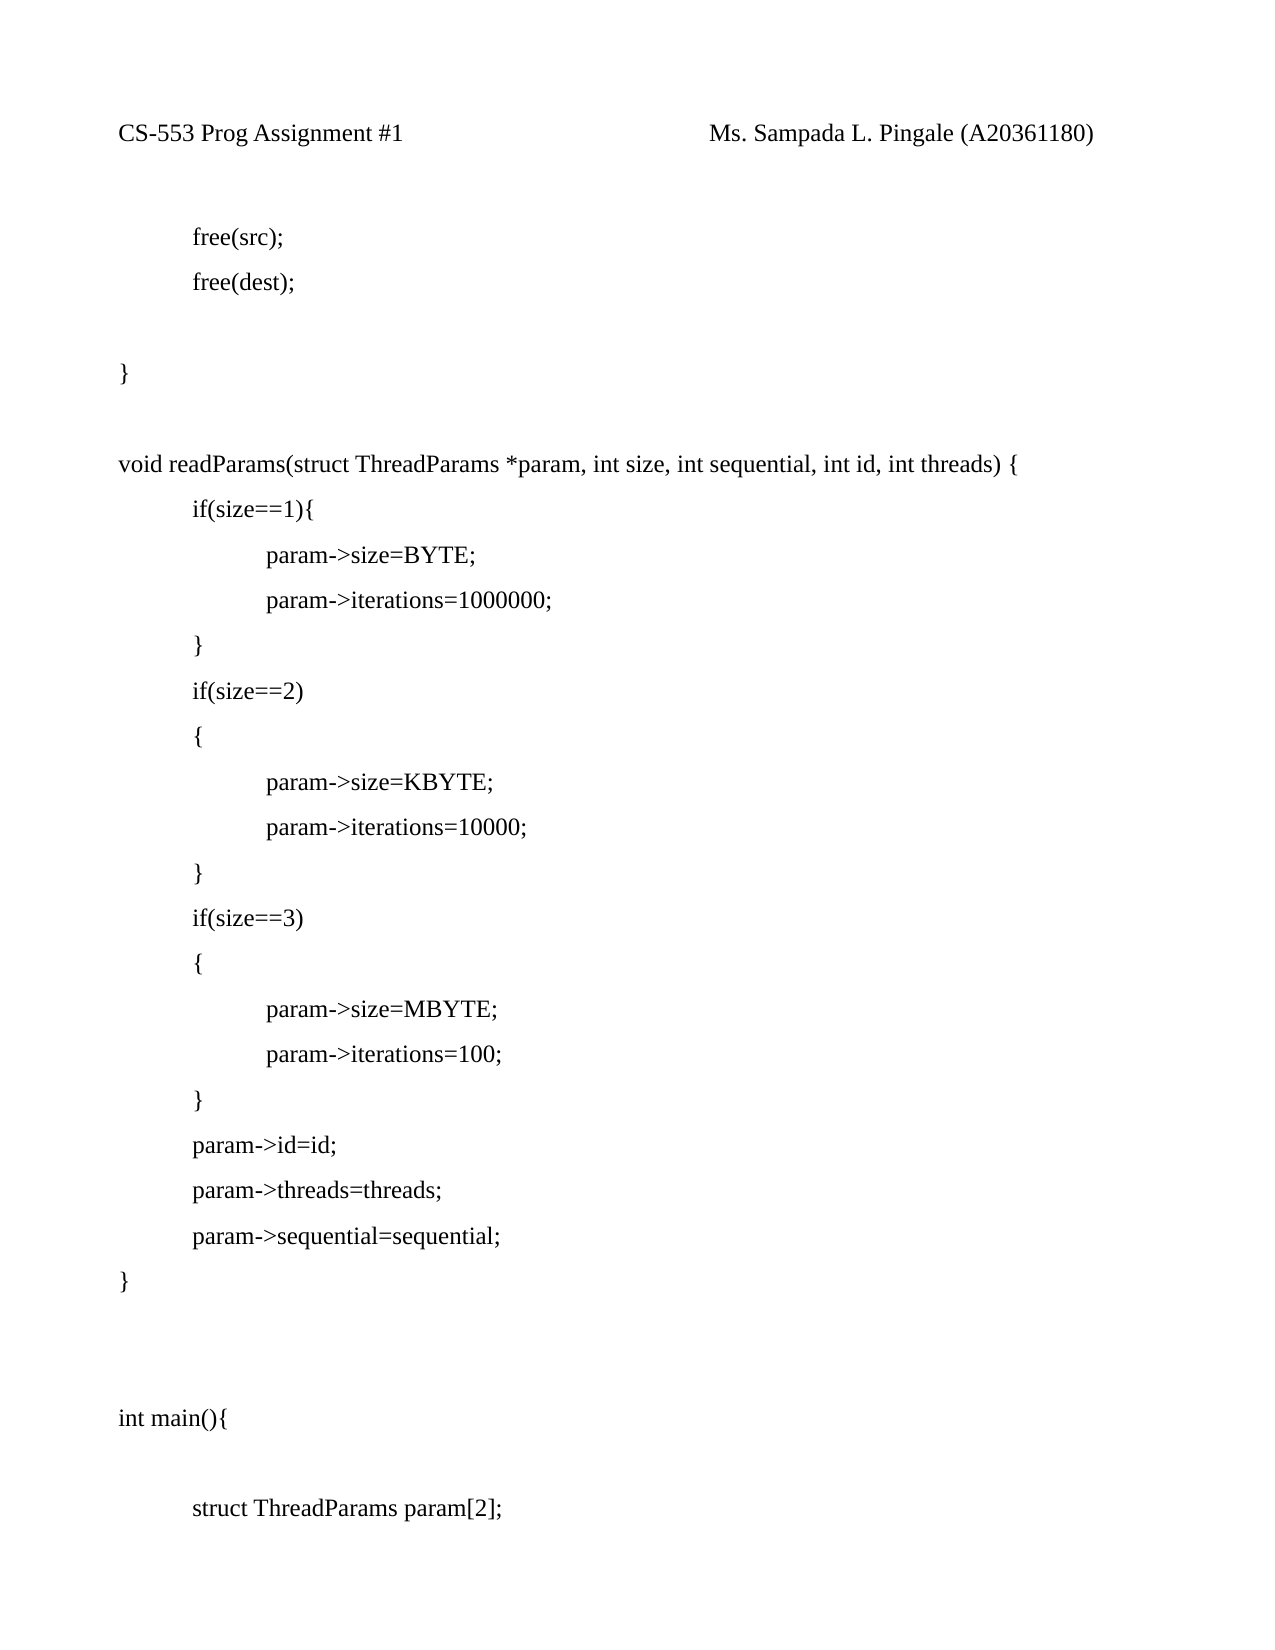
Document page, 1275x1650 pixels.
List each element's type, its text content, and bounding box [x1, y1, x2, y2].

text param->size=KBYTE; [118, 767, 1157, 796]
text int main(){ [118, 1403, 1157, 1431]
text } [118, 858, 1157, 886]
text param->id=id; [118, 1130, 1157, 1159]
text } [118, 358, 1157, 387]
text free(dest); [118, 267, 1157, 296]
text void readParams(struct ThreadParams *param, int size, int sequential, int id, int threads) { [118, 449, 1157, 478]
text param->size=BYTE; [118, 540, 1157, 568]
text if(size==3) [118, 903, 1157, 932]
text param->size=MBYTE; [118, 994, 1157, 1023]
text } [118, 631, 1157, 659]
text param->iterations=1000000; [118, 585, 1157, 614]
text param->iterations=100; [118, 1039, 1157, 1068]
text if(size==2) [118, 676, 1157, 705]
text param->sequential=sequential; [118, 1221, 1157, 1250]
text param->threads=threads; [118, 1176, 1157, 1204]
text } [118, 1085, 1157, 1113]
text struct ThreadParams param[2]; [118, 1493, 1157, 1522]
text { [118, 721, 1157, 750]
text if(size==1){ [118, 494, 1157, 523]
text } [118, 1266, 1157, 1295]
text param->iterations=10000; [118, 812, 1157, 841]
text { [118, 948, 1157, 977]
text free(src); [118, 222, 1157, 251]
